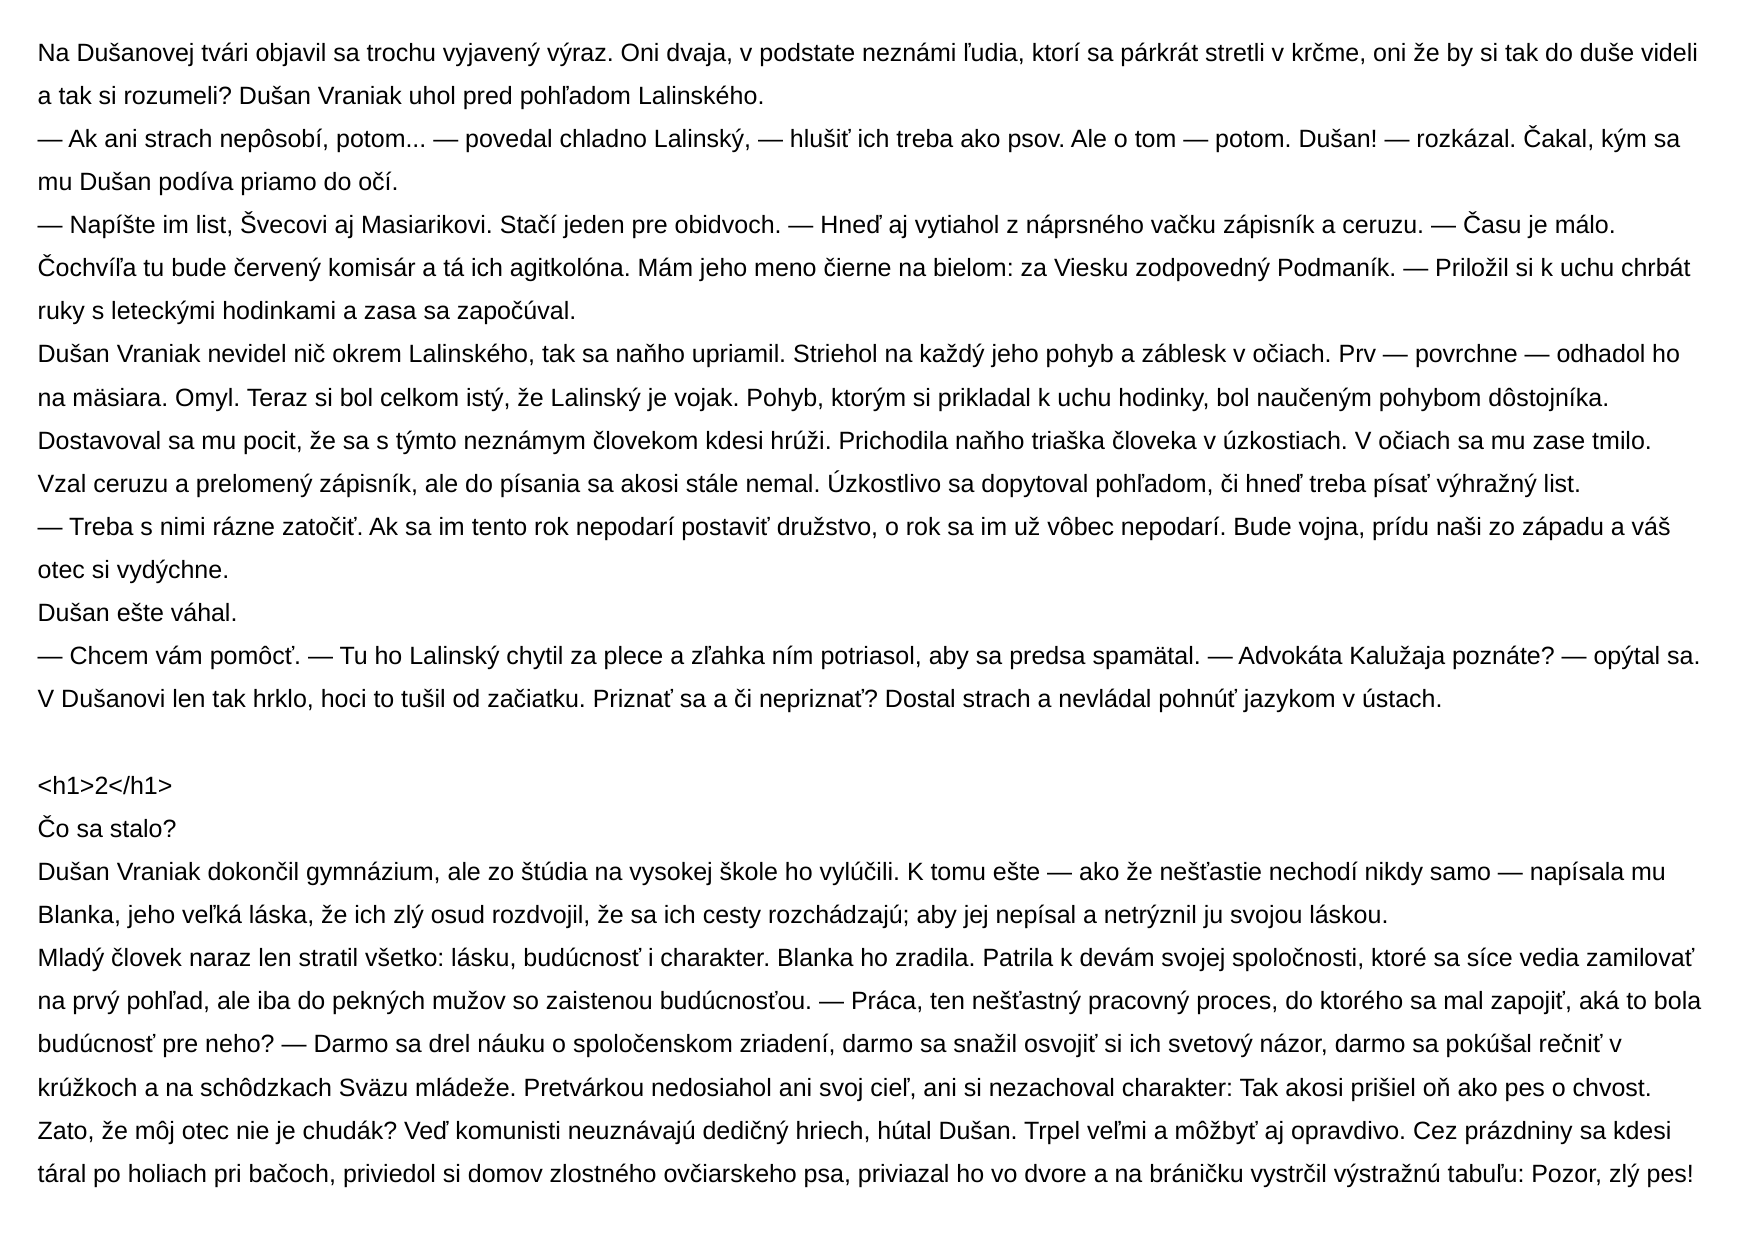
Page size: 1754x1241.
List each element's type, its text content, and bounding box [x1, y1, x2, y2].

text — Treba s nimi rázne zatočiť. Ak sa im tento rok nepodarí postaviť družstvo, o rok sa im už vôbec nepodarí. Bude vojna, prídu naši zo západu a váš otec si vydýchne. [37, 512, 1716, 584]
text Mladý človek naraz len stratil všetko: lásku, budúcnosť i charakter. Blanka ho zradila. Patrila k devám svojej spoločnosti, ktoré sa síce vedia zamilovať na prvý pohľad, ale iba do pekných mužov so zaistenou budúcnosťou. — Práca, ten nešťastný pracovný proces, do ktorého sa mal zapojiť, aká to bola budúcnosť pre neho? — Darmo sa drel náuku o spoločenskom zriadení, darmo sa snažil osvojiť si ich svetový názor, darmo sa pokúšal rečniť v krúžkoch a na schôdzkach Sväzu mládeže. Pretvárkou nedosiahol ani svoj cieľ, ani si nezachoval charakter: Tak akosi prišiel oň ako pes o chvost. [37, 943, 1716, 1101]
text — Napíšte im list, Švecovi aj Masiarikovi. Stačí jeden pre obidvoch. — Hneď aj vytiahol z náprsného vačku zápisník a ceruzu. — Času je málo. Čochvíľa tu bude červený komisár a tá ich agitkolóna. Mám jeho meno čierne na bielom: za Viesku zodpovedný Podmaník. — Priložil si k uchu chrbát ruky s leteckými hodinkami a zasa sa započúval. [37, 210, 1716, 325]
text Dušan Vraniak dokončil gymnázium, ale zo štúdia na vysokej škole ho vylúčili. K tomu ešte — ako že nešťastie nechodí nikdy samo — napísala mu Blanka, jeho veľká láska, že ich zlý osud rozdvojil, že sa ich cesty rozchádzajú; aby jej nepísal a netrýznil ju svojou láskou. [37, 857, 1716, 929]
text Dušan ešte váhal. [37, 598, 1716, 627]
text — Chcem vám pomôcť. — Tu ho Lalinský chytil za plece a zľahka ním potriasol, aby sa predsa spamätal. — Advokáta Kalužaja poznáte? — opýtal sa. [37, 641, 1716, 670]
text Dušan Vraniak nevidel nič okrem Lalinského, tak sa naňho upriamil. Striehol na každý jeho pohyb a záblesk v očiach. Prv — povrchne — odhadol ho na mäsiara. Omyl. Teraz si bol celkom istý, že Lalinský je vojak. Pohyb, ktorým si prikladal k uchu hodinky, bol naučeným pohybom dôstojníka. Dostavoval sa mu pocit, že sa s týmto neznámym človekom kdesi hrúži. Prichodila naňho triaška človeka v úzkostiach. V očiach sa mu zase tmilo. [37, 339, 1716, 454]
text Zato, že môj otec nie je chudák? Veď komunisti neuznávajú dedičný hriech, hútal Dušan. Trpel veľmi a môžbyť aj opravdivo. Cez prázdniny sa kdesi táral po holiach pri bačoch, priviedol si domov zlostného ovčiarskeho psa, priviazal ho vo dvore a na bráničku vystrčil výstražnú tabuľu: Pozor, zlý pes! [37, 1116, 1716, 1187]
text — Ak ani strach nepôsobí, potom... — povedal chladno Lalinský, — hlušiť ich treba ako psov. Ale o tom — potom. Dušan! — rozkázal. Čakal, kým sa mu Dušan podíva priamo do očí. [37, 124, 1716, 196]
text Čo sa stalo? [37, 814, 1716, 842]
text V Dušanovi len tak hrklo, hoci to tušil od začiatku. Priznať sa a či nepriznať? Dostal strach a nevládal pohnúť jazykom v ústach. [37, 684, 1716, 713]
text <h1>2</h1> [37, 771, 1716, 799]
text Na Dušanovej tvári objavil sa trochu vyjavený výraz. Oni dvaja, v podstate neznámi ľudia, ktorí sa párkrát stretli v krčme, oni že by si tak do duše videli a tak si rozumeli? Dušan Vraniak uhol pred pohľadom Lalinského. [37, 37, 1716, 109]
text Vzal ceruzu a prelomený zápisník, ale do písania sa akosi stále nemal. Úzkostlivo sa dopytoval pohľadom, či hneď treba písať výhražný list. [37, 469, 1716, 497]
